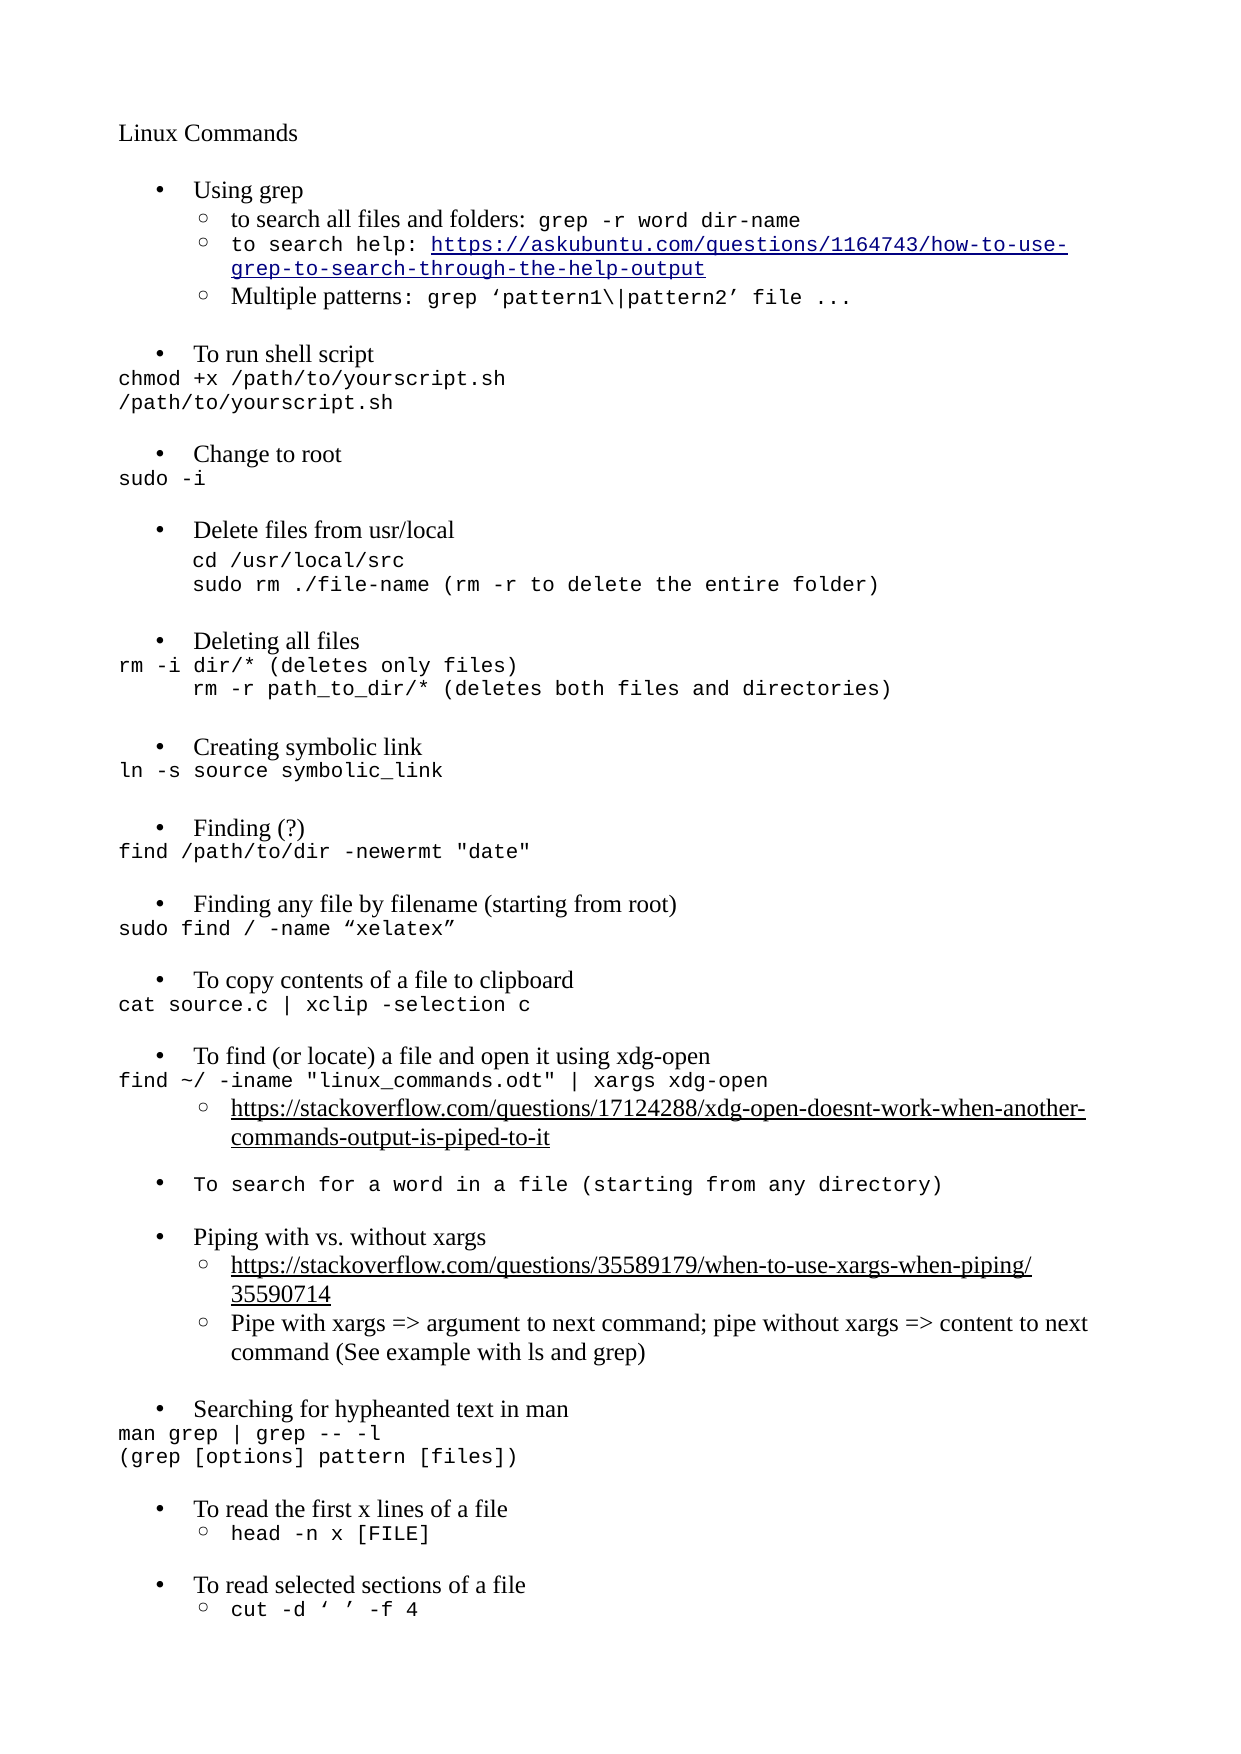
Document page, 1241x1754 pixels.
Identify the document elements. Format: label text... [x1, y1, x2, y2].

list Finding (?) [156, 813, 1122, 841]
list cut -d ‘ ’ -f 4 [193, 1599, 1122, 1622]
text find /path/to/dir -newermt "date" [118, 841, 1122, 865]
list Pipe with xargs => argument to next command; pipe without xargs => content to next command (See example with ls and grep) [193, 1308, 1122, 1365]
list To find (or locate) a file and open it using xdg-open [156, 1041, 1122, 1069]
list To search for a word in a file (starting from any directory) [156, 1174, 1122, 1198]
list Change to root [156, 439, 1122, 468]
list Searching for hypheanted text in man [156, 1394, 1122, 1423]
text cat source.c | xclip -selection c [118, 993, 1122, 1017]
list To run shell script [156, 339, 1122, 368]
text chmod +x /path/to/yourscript.sh [118, 368, 1122, 392]
text find ~/ -iname "linux_commands.odt" | xargs xdg-open [118, 1069, 1122, 1093]
list Piping with vs. without xargs [156, 1222, 1122, 1250]
list To copy contents of a file to clipboard [156, 965, 1122, 993]
text sudo -i [118, 468, 1122, 492]
text rm -r path_to_dir/* (deletes both files and directories) [118, 678, 1122, 702]
list to search help: https://askubuntu.com/questions/1164743/how-to-use-grep-to-search-through-the-help-output [193, 234, 1122, 281]
list Multiple patterns: grep ‘pattern1\|pattern2’ file ... [193, 281, 1122, 311]
list To read selected sections of a file [156, 1570, 1122, 1599]
list https://stackoverflow.com/questions/17124288/xdg-open-doesnt-work-when-another-commands-output-is-piped-to-it [193, 1093, 1122, 1151]
list Creating symbolic link [156, 732, 1122, 760]
text ln -s source symbolic_link [118, 760, 1122, 784]
list Deleting all files [156, 626, 1122, 655]
list Finding any file by filename (starting from root) [156, 889, 1122, 917]
text sudo rm ./file-name (rm -r to delete the entire folder) [118, 574, 1122, 597]
text /path/to/yourscript.sh [118, 392, 1122, 416]
text sudo find / -name “xelatex” [118, 917, 1122, 941]
list head -n x [FILE] [193, 1523, 1122, 1546]
text rm -i dir/* (deletes only files) [118, 655, 1122, 678]
text man grep | grep -- -l [118, 1423, 1122, 1447]
text cd /usr/local/src [118, 544, 1122, 574]
list https://stackoverflow.com/questions/35589179/when-to-use-xargs-when-piping/35590714 [193, 1250, 1122, 1308]
list Using grep [156, 176, 1122, 204]
text Linux Commands [118, 118, 1122, 147]
text (grep [options] pattern [files]) [118, 1447, 1122, 1470]
list Delete files from usr/local [156, 515, 1122, 544]
list to search all files and folders: grep -r word dir-name [193, 204, 1122, 234]
list To read the first x lines of a file [156, 1494, 1122, 1523]
